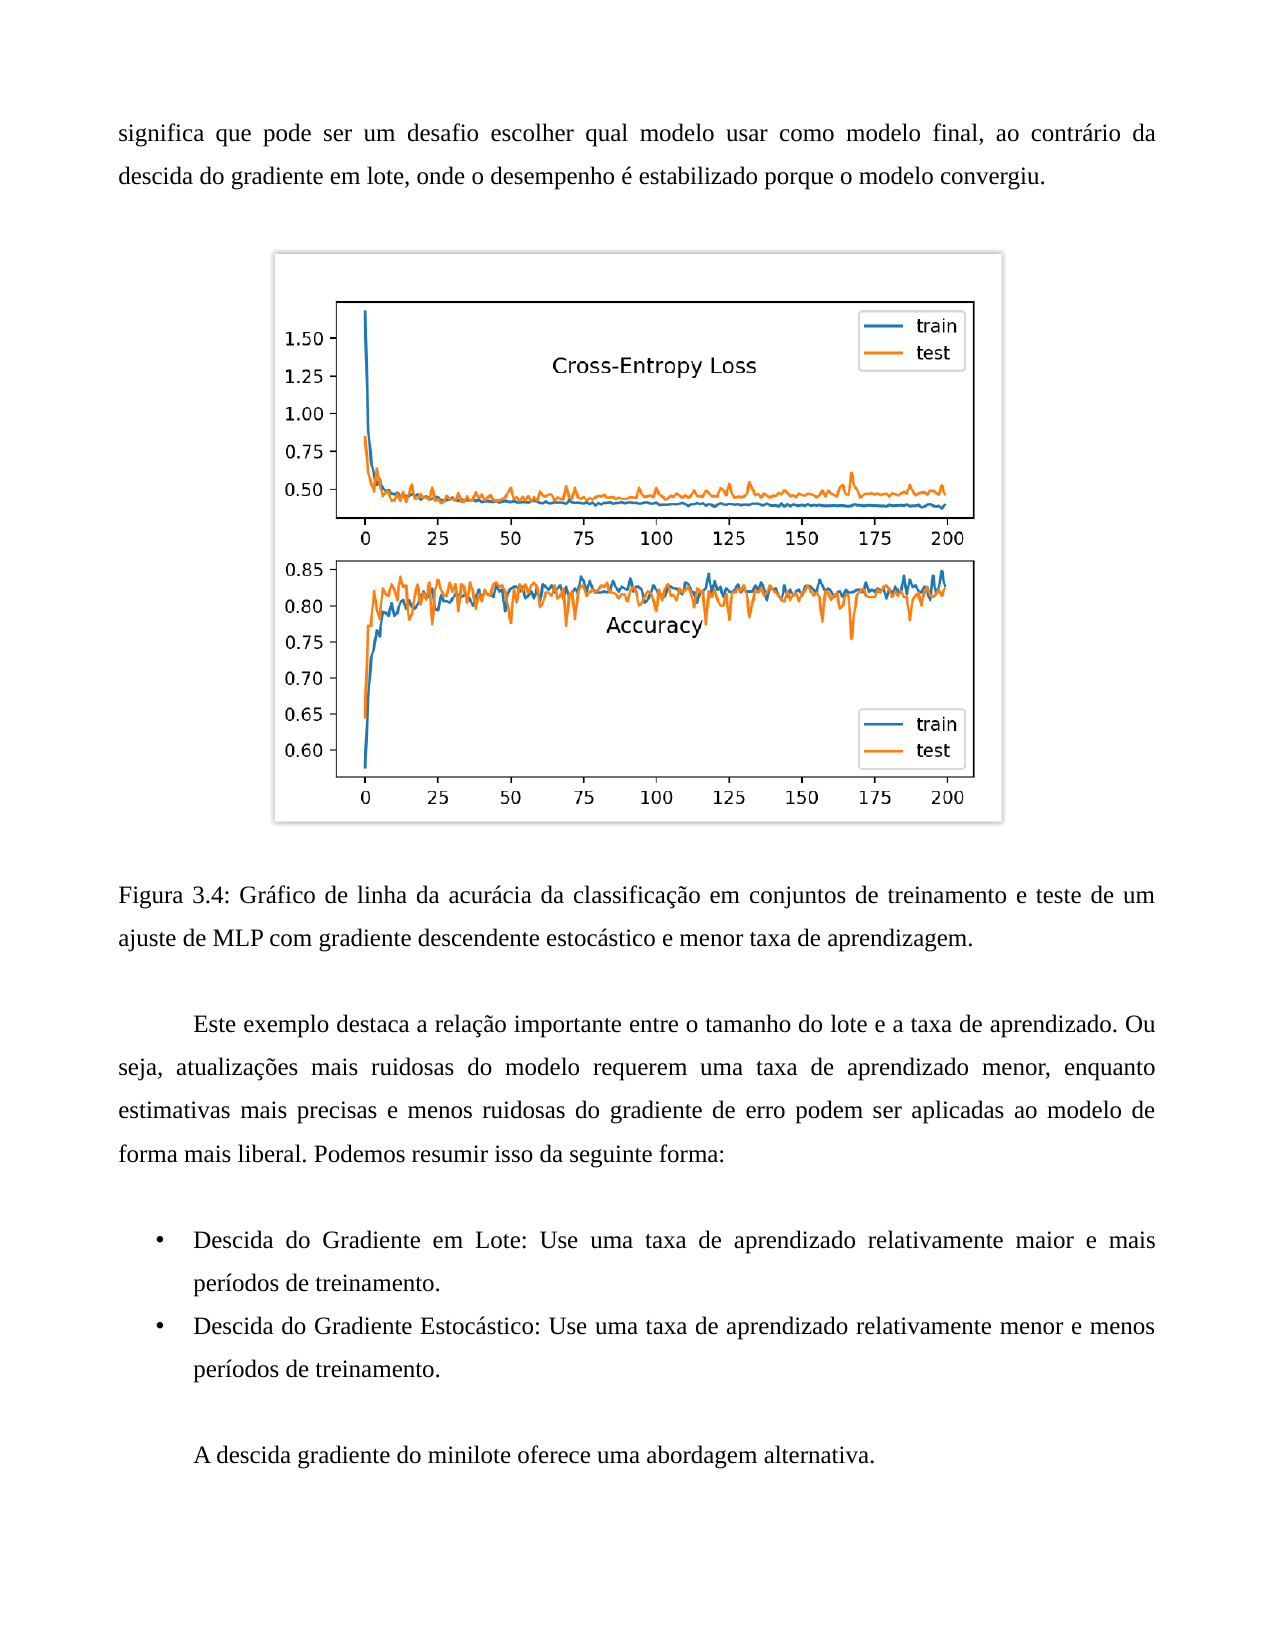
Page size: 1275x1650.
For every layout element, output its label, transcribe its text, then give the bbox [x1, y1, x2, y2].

text Figura 3.4: Gráfico de linha da acurácia da classificação em conjuntos de treinamento e teste de um ajuste de MLP com gradiente descendente estocástico e menor taxa de aprendizagem. [118, 880, 1157, 952]
text significa que pode ser um desafio escolher qual modelo usar como modelo final, ao contrário da descida do gradiente em lote, onde o desempenho é estabilizado porque o modelo convergiu. [118, 118, 1157, 190]
list Descida do Gradiente em Lote: Use uma taxa de aprendizado relativamente maior e mais períodos de treinamento. [156, 1225, 1157, 1297]
picture [268, 247, 1007, 827]
text A descida gradiente do minilote oferece uma abordagem alternativa. [118, 1441, 1157, 1469]
text Este exemplo destaca a relação importante entre o tamanho do lote e a taxa de aprendizado. Ou seja, atualizações mais ruidosas do modelo requerem uma taxa de aprendizado menor, enquanto estimativas mais precisas e menos ruidosas do gradiente de erro podem ser aplicadas ao modelo de forma mais liberal. Podemos resumir isso da seguinte forma: [118, 1009, 1157, 1167]
list Descida do Gradiente Estocástico: Use uma taxa de aprendizado relativamente menor e menos períodos de treinamento. [156, 1311, 1157, 1383]
